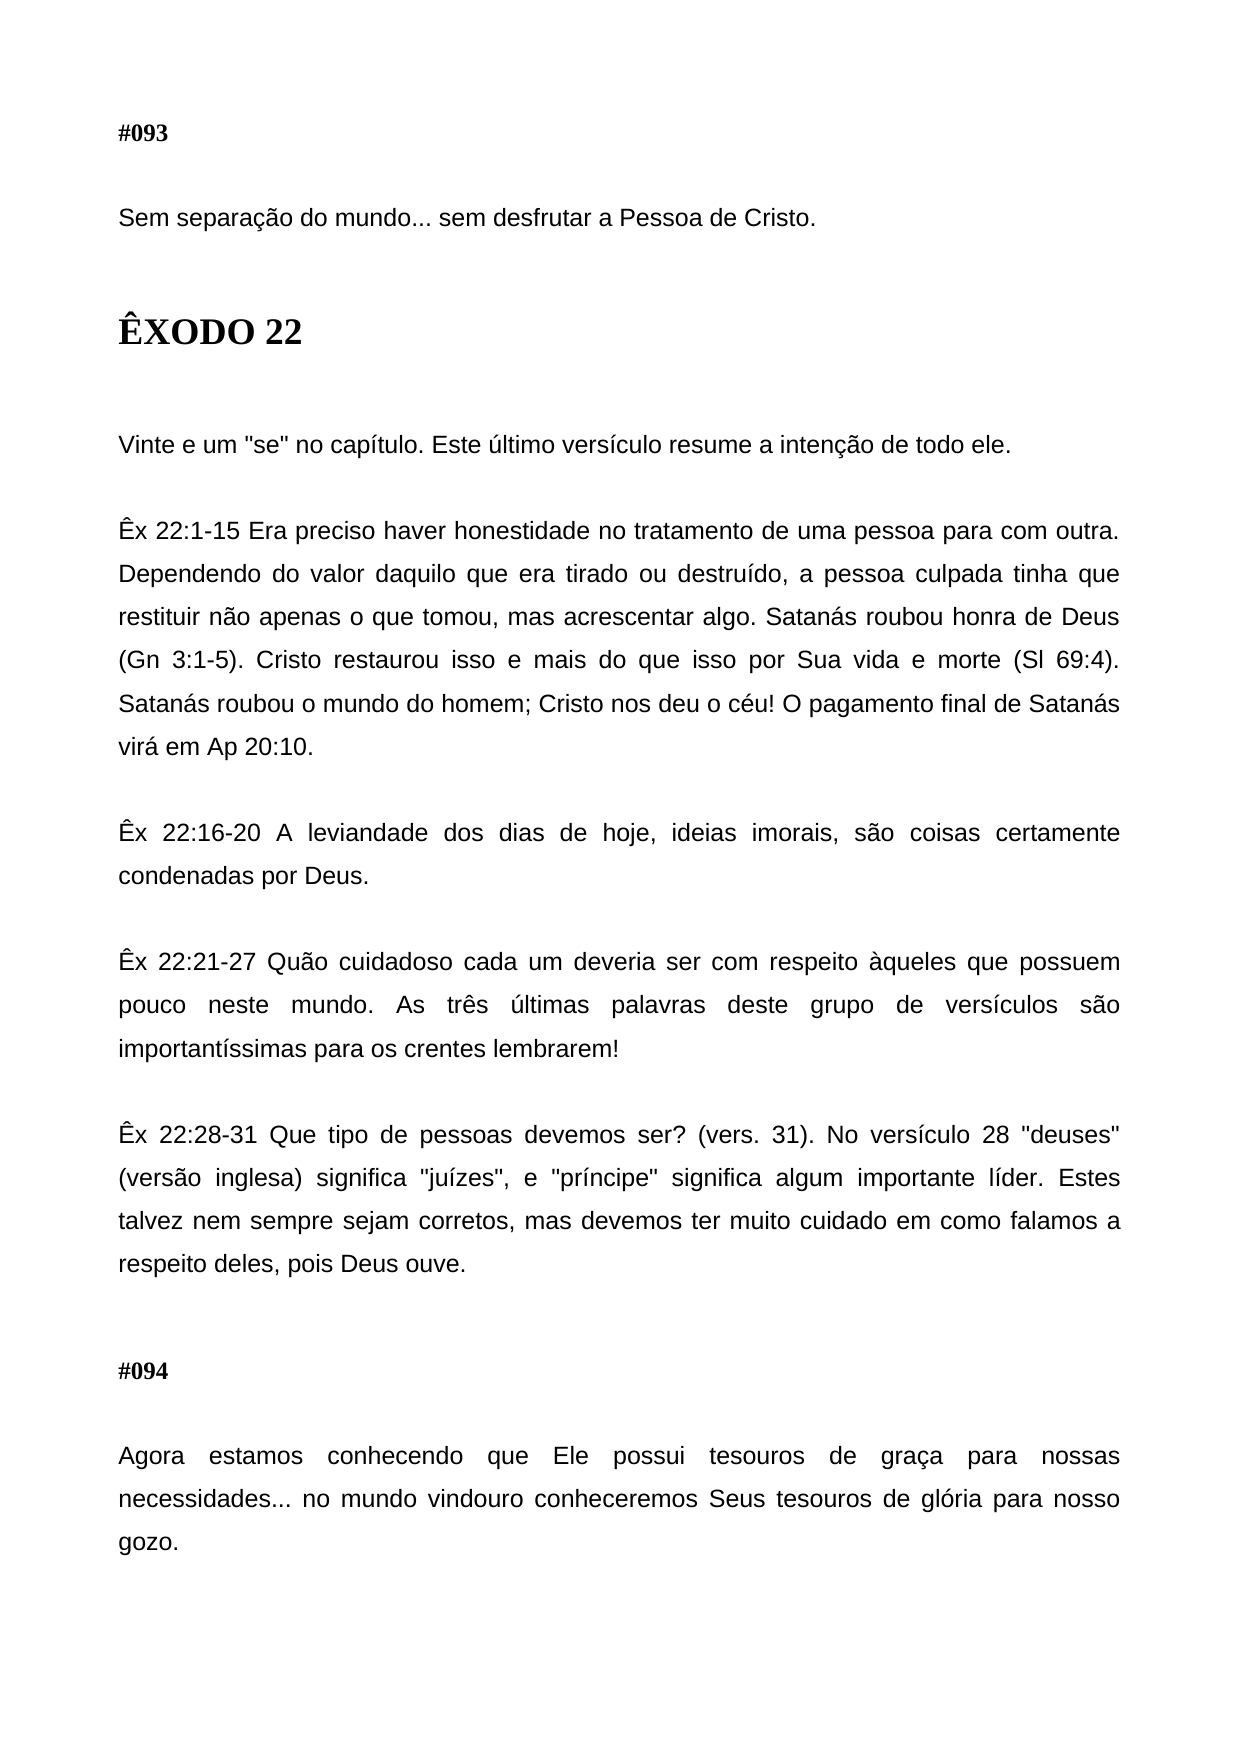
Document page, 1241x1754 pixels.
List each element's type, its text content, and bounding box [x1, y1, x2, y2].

text Êx 22:1-15 Era preciso haver honestidade no tratamento de uma pessoa para com outra. Dependendo do valor daquilo que era tirado ou destruído, a pessoa culpada tinha que restituir não apenas o que tomou, mas acrescentar algo. Satanás roubou honra de Deus (Gn 3:1-5). Cristo restaurou isso e mais do que isso por Sua vida e morte (Sl 69:4). Satanás roubou o mundo do homem; Cristo nos deu o céu! O pagamento final de Satanás virá em Ap 20:10. [118, 516, 1122, 761]
subtitle #094 [118, 1356, 1122, 1385]
text Vinte e um "se" no capítulo. Este último versículo resume a intenção de todo ele. [118, 430, 1122, 459]
subtitle #093 [118, 118, 1122, 147]
text Êx 22:16-20 A leviandade dos dias de hoje, ideias imorais, são coisas certamente condenadas por Deus. [118, 818, 1122, 890]
text Agora estamos conhecendo que Ele possui tesouros de graça para nossas necessidades... no mundo vindouro conheceremos Seus tesouros de glória para nosso gozo. [118, 1441, 1122, 1556]
text Êx 22:21-27 Quão cuidadoso cada um deveria ser com respeito àqueles que possuem pouco neste mundo. As três últimas palavras deste grupo de versículos são importantíssimas para os crentes lembrarem! [118, 947, 1122, 1062]
subtitle ÊXODO 22 [118, 309, 1122, 353]
text Êx 22:28-31 Que tipo de pessoas devemos ser? (vers. 31). No versículo 28 "deuses" (versão inglesa) significa "juízes", e "príncipe" significa algum importante líder. Estes talvez nem sempre sejam corretos, mas devemos ter muito cuidado em como falamos a respeito deles, pois Deus ouve. [118, 1120, 1122, 1278]
text Sem separação do mundo... sem desfrutar a Pessoa de Cristo. [118, 202, 1122, 231]
